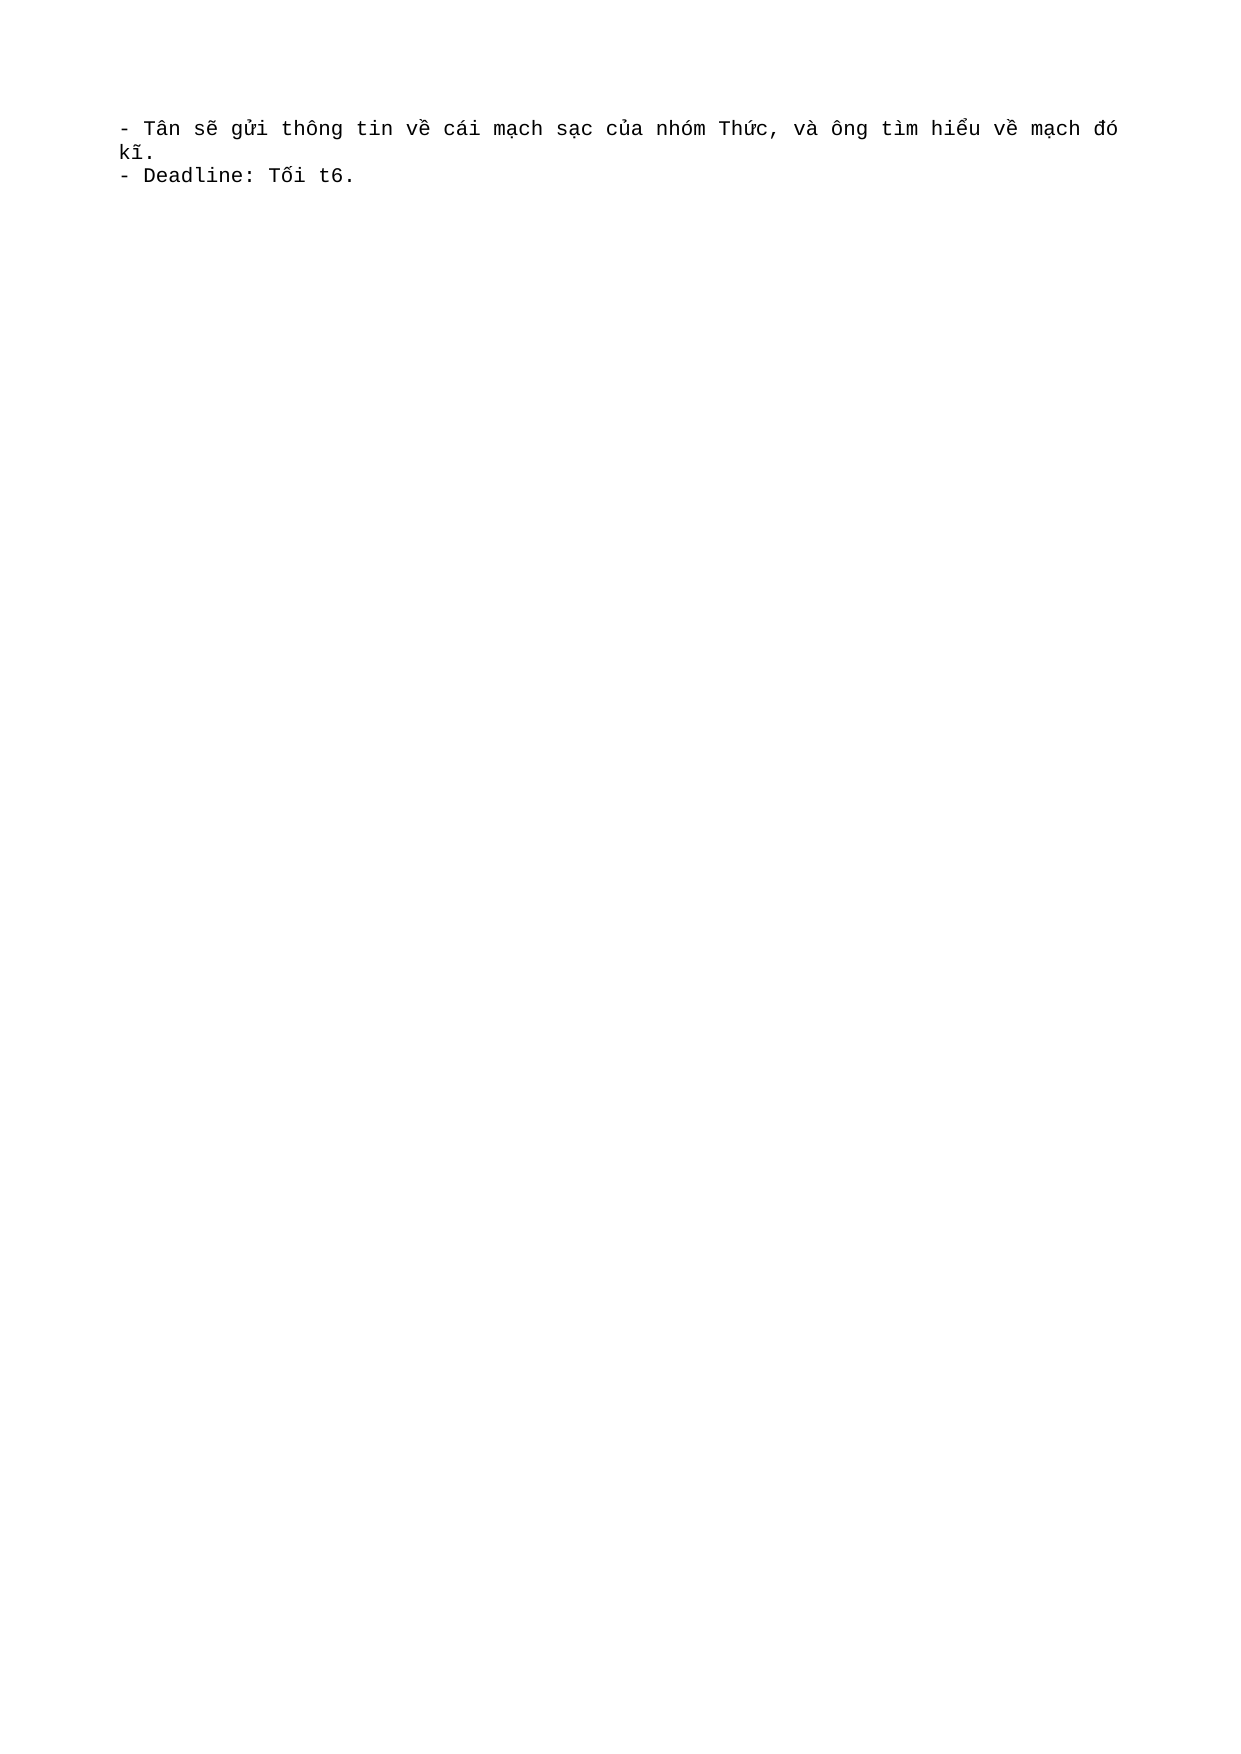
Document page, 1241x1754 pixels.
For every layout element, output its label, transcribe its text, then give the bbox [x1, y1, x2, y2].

text - Tân sẽ gửi thông tin về cái mạch sạc của nhóm Thức, và ông tìm hiểu về mạch đó kĩ. [118, 118, 1122, 165]
text - Deadline: Tối t6. [118, 165, 1122, 189]
